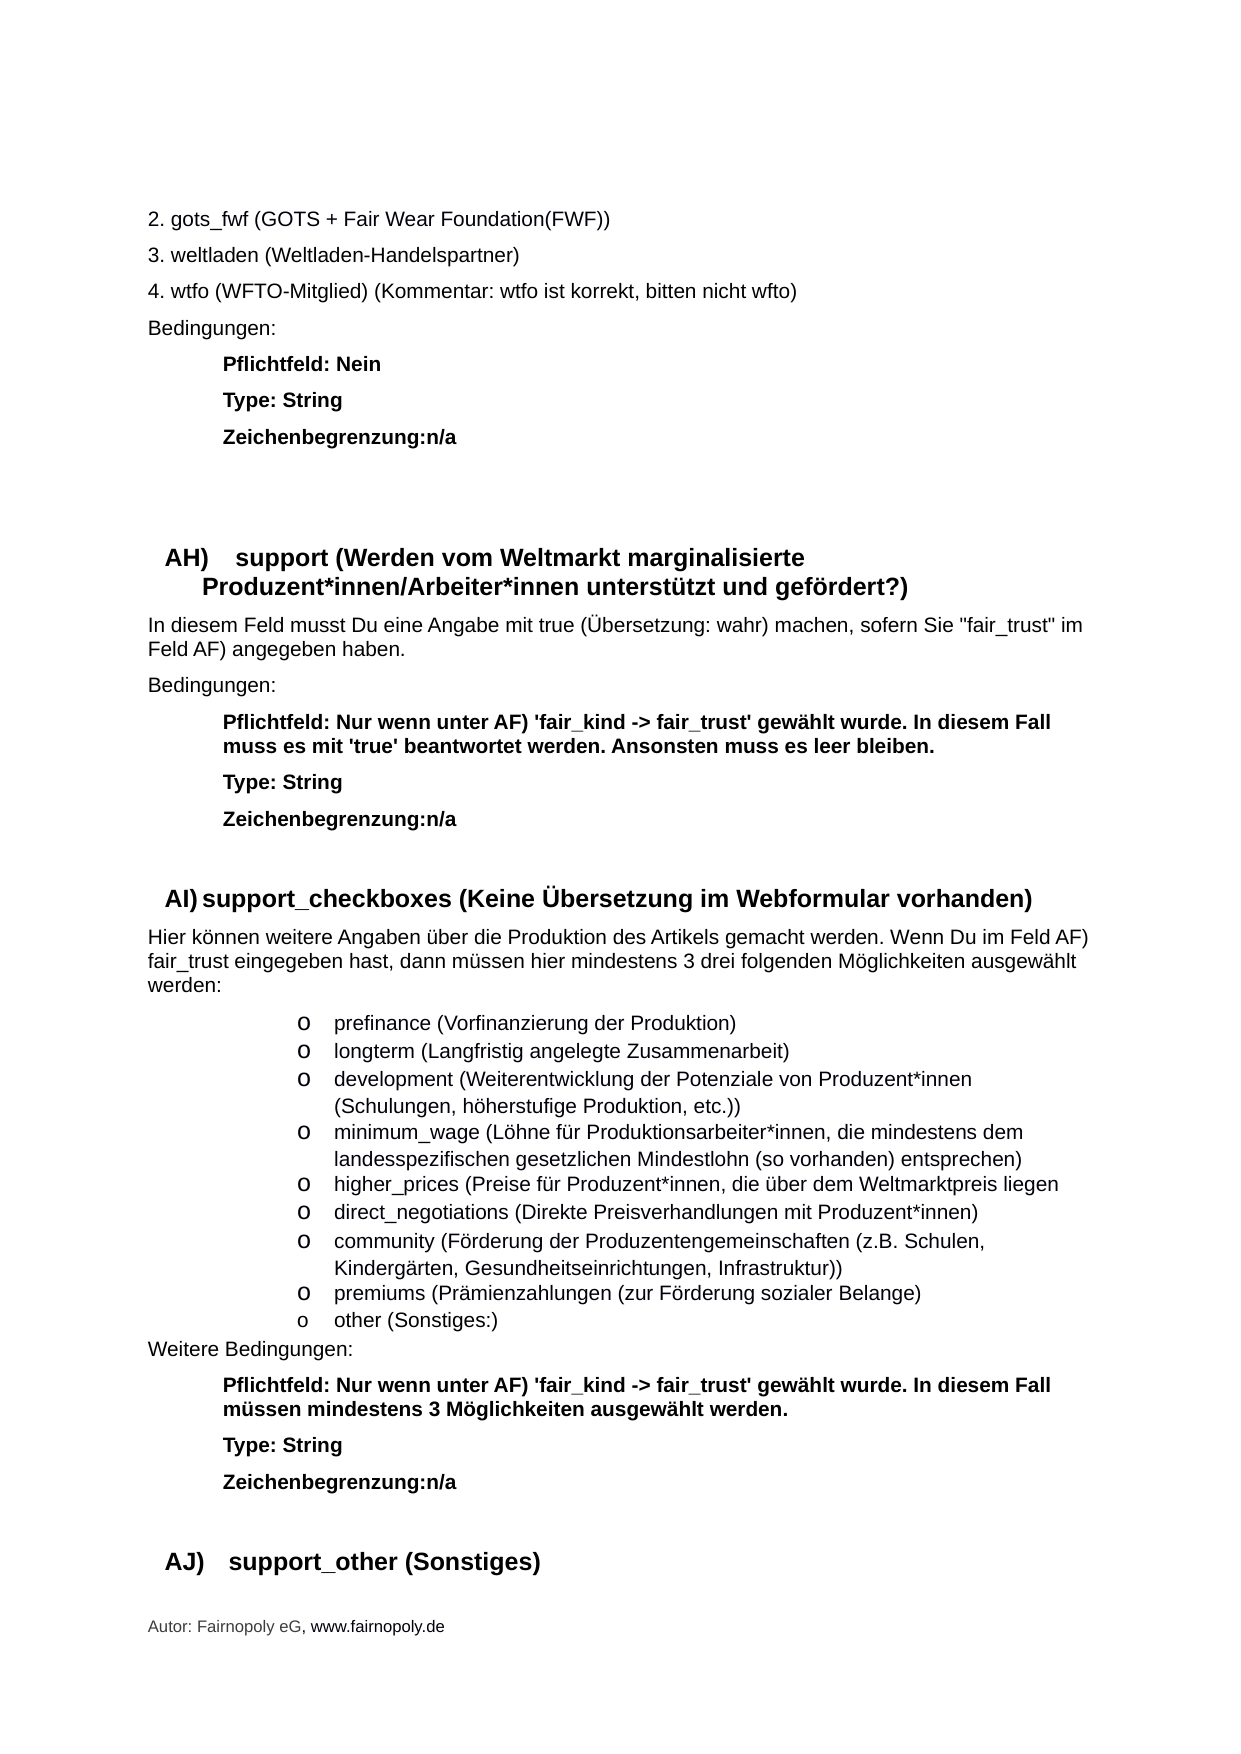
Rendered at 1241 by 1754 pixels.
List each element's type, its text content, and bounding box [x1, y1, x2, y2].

list minimum_wage (Löhne für Produktionsarbeiter*innen, die mindestens dem landesspezifischen gesetzlichen Mindestlohn (so vorhanden) entsprechen) [296, 1118, 1093, 1171]
list support_checkboxes (Keine Übersetzung im Webformular vorhanden) [164, 884, 1093, 913]
list 2. gots_fwf (GOTS + Fair Wear Foundation(FWF)) [148, 206, 1093, 230]
list other (Sonstiges:) [296, 1308, 1093, 1334]
list community (Förderung der Produzentengemeinschaften (z.B. Schulen, Kindergärten, Gesundheitseinrichtungen, Infrastruktur)) [296, 1227, 1093, 1279]
list higher_prices (Preise für Produzent*innen, die über dem Weltmarktpreis liegen [296, 1171, 1093, 1199]
list Type: String [223, 388, 1093, 412]
list Pflichtfeld: Nur wenn unter AF) 'fair_kind -> fair_trust' gewählt wurde. In diesem Fall müssen mindestens 3 Möglichkeiten ausgewählt werden. [223, 1373, 1093, 1421]
list prefinance (Vorfinanzierung der Produktion) [296, 1009, 1093, 1038]
list Type: String [223, 770, 1093, 794]
list Pflichtfeld: Nur wenn unter AF) 'fair_kind -> fair_trust' gewählt wurde. In diesem Fall muss es mit 'true' beantwortet werden. Ansonsten muss es leer bleiben. [223, 710, 1093, 758]
list Zeichenbegrenzung:n/a [223, 424, 1093, 448]
list 3. weltladen (Weltladen-Handelspartner) [148, 243, 1093, 267]
list Bedingungen: [148, 315, 1093, 339]
list direct_negotiations (Direkte Preisverhandlungen mit Produzent*innen) [296, 1199, 1093, 1227]
list longterm (Langfristig angelegte Zusammenarbeit) [296, 1038, 1093, 1066]
list development (Weiterentwicklung der Potenziale von Produzent*innen (Schulungen, höherstufige Produktion, etc.)) [296, 1066, 1093, 1118]
list Pflichtfeld: Nein [223, 352, 1093, 376]
list Zeichenbegrenzung:n/a [223, 806, 1093, 830]
list support (Werden vom Weltmarkt marginalisierte Produzent*innen/Arbeiter*innen unterstützt und gefördert?) [164, 543, 1093, 601]
list Weitere Bedingungen: [148, 1337, 1093, 1361]
list Type: String [223, 1433, 1093, 1457]
list Hier können weitere Angaben über die Produktion des Artikels gemacht werden. Wenn Du im Feld AF) fair_trust eingegeben hast, dann müssen hier mindestens 3 drei folgenden Möglichkeiten ausgewählt werden: [148, 925, 1093, 997]
list Bedingungen: [148, 673, 1093, 697]
list support_other (Sonstiges) [164, 1547, 1093, 1576]
list premiums (Prämienzahlungen (zur Förderung sozialer Belange) [296, 1279, 1093, 1308]
list 4. wtfo (WFTO-Mitglied) (Kommentar: wtfo ist korrekt, bitten nicht wfto) [148, 279, 1093, 303]
list Zeichenbegrenzung:n/a [223, 1469, 1093, 1493]
list In diesem Feld musst Du eine Angabe mit true (Übersetzung: wahr) machen, sofern Sie "fair_trust" im Feld AF) angegeben haben. [148, 613, 1093, 661]
